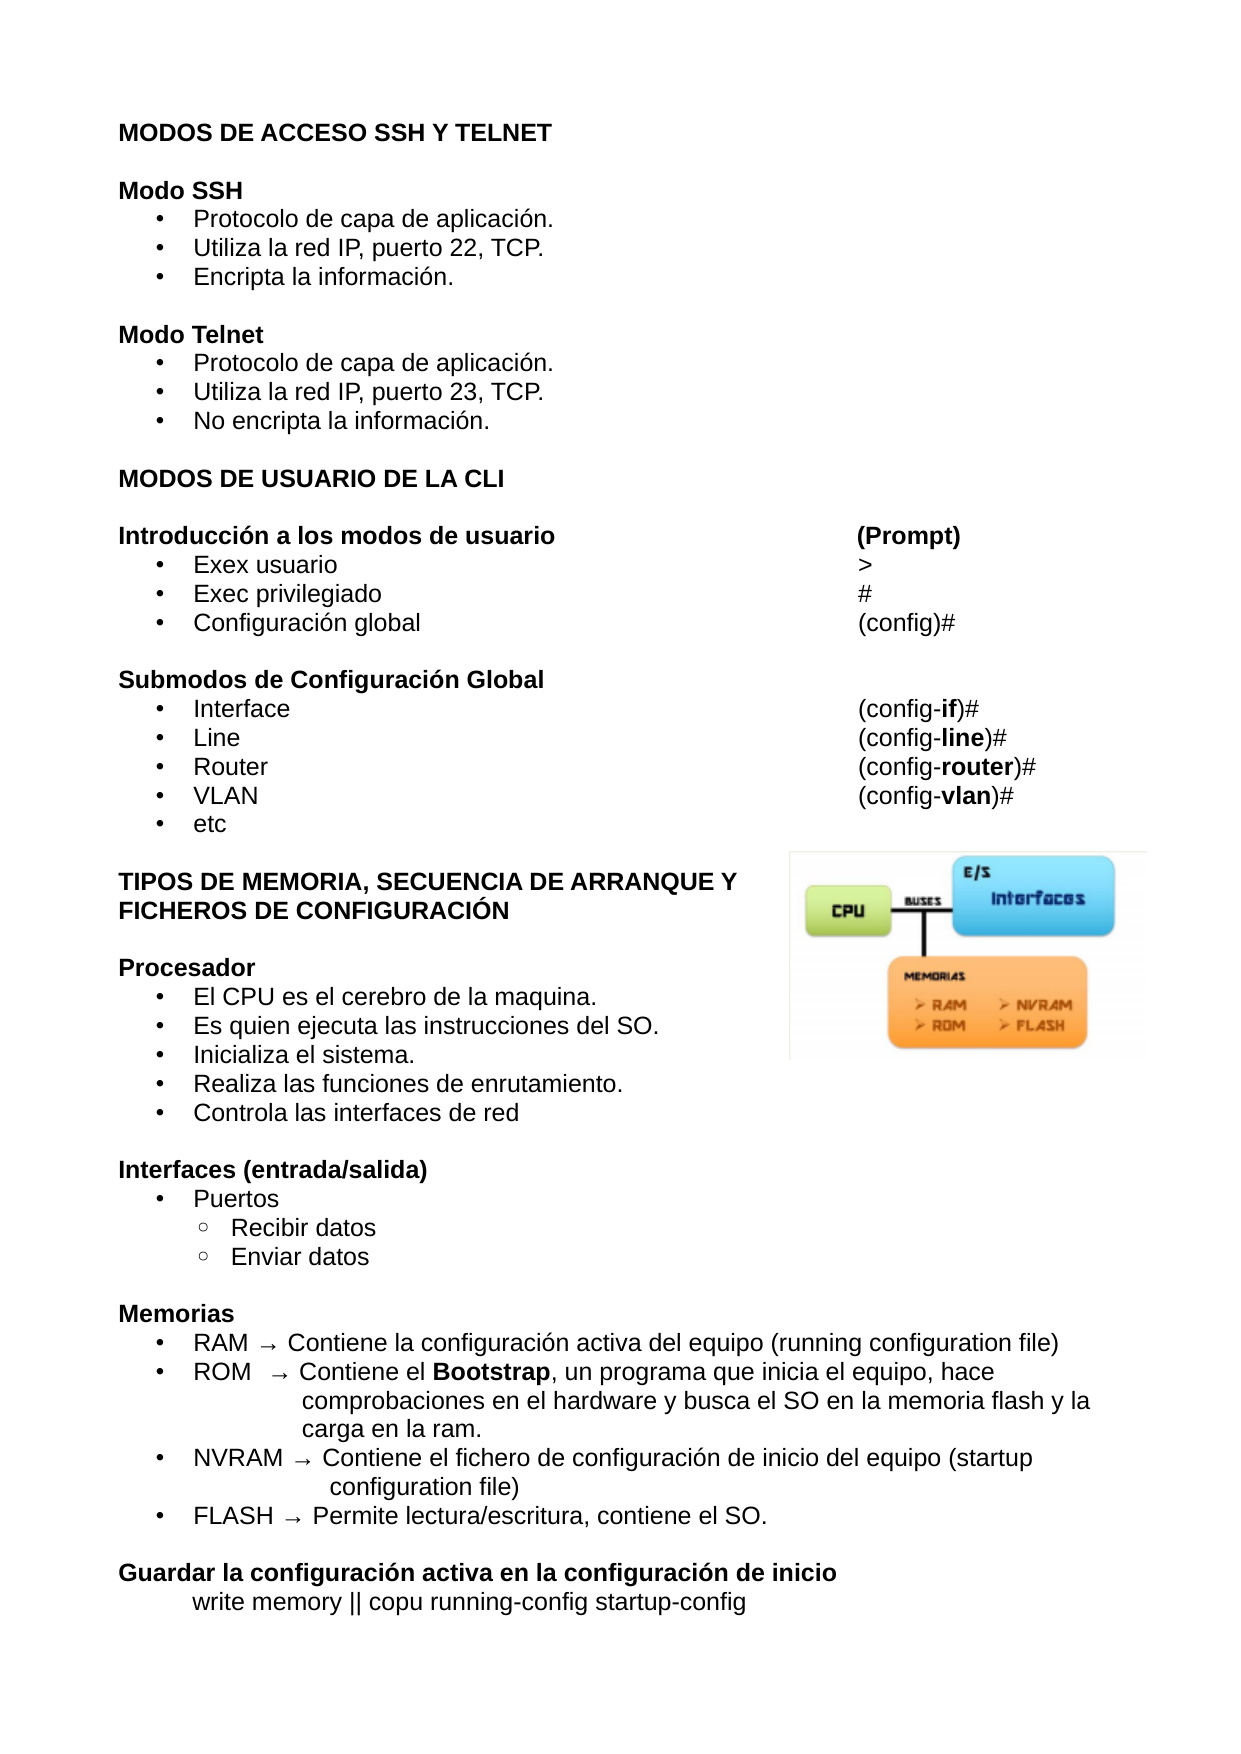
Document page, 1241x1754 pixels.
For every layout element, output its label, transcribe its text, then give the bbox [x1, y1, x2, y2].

text MODOS DE ACCESO SSH Y TELNET [118, 118, 1122, 147]
list Protocolo de capa de aplicación. [156, 204, 1122, 233]
list NVRAM → Contiene el fichero de configuración de inicio del equipo (startup configuration file) [156, 1443, 1122, 1501]
list FLASH → Permite lectura/escritura, contiene el SO. [156, 1501, 1122, 1529]
list Protocolo de capa de aplicación. [156, 348, 1122, 377]
list Interface (config-if)# [156, 694, 1122, 723]
list Realiza las funciones de enrutamiento. [156, 1069, 1122, 1097]
list Enviar datos [193, 1242, 1122, 1270]
list VLAN (config-vlan)# [156, 781, 1122, 809]
list Exec privilegiado # [156, 579, 1122, 608]
list Utiliza la red IP, puerto 23, TCP. [156, 377, 1122, 406]
list Line (config-line)# [156, 723, 1122, 752]
list El CPU es el cerebro de la maquina. [156, 982, 789, 1011]
list etc [156, 809, 1122, 838]
list Utiliza la red IP, puerto 22, TCP. [156, 233, 1122, 262]
list Recibir datos [193, 1213, 1122, 1242]
text Interfaces (entrada/salida) [118, 1155, 1122, 1184]
list Exex usuario > [156, 550, 1122, 579]
list Configuración global (config)# [156, 608, 1122, 637]
text TIPOS DE MEMORIA, SECUENCIA DE ARRANQUE Y FICHEROS DE CONFIGURACIÓN [118, 867, 789, 924]
list Inicializa el sistema. [156, 1040, 1122, 1069]
text Memorias [118, 1299, 1122, 1328]
text Procesador [118, 953, 789, 982]
list Puertos [156, 1184, 1122, 1213]
list Es quien ejecuta las instrucciones del SO. [156, 1011, 789, 1040]
picture [789, 851, 1147, 1060]
list No encripta la información. [156, 406, 1122, 435]
list Controla las interfaces de red [156, 1097, 1122, 1126]
list Router (config-router)# [156, 752, 1122, 781]
text Modo SSH [118, 176, 1122, 204]
text Modo Telnet [118, 320, 1122, 348]
text MODOS DE USUARIO DE LA CLI [118, 464, 1122, 492]
text write memory || copu running-config startup-config [118, 1587, 1122, 1616]
list RAM → Contiene la configuración activa del equipo (running configuration file) [156, 1328, 1122, 1357]
text Guardar la configuración activa en la configuración de inicio [118, 1558, 1122, 1587]
text Introducción a los modos de usuario (Prompt) [118, 521, 1122, 550]
list Encripta la información. [156, 262, 1122, 291]
text Submodos de Configuración Global [118, 665, 1122, 694]
list ROM → Contiene el Bootstrap, un programa que inicia el equipo, hace comprobaciones en el hardware y busca el SO en la memoria flash y la carga en la ram. [156, 1357, 1122, 1443]
